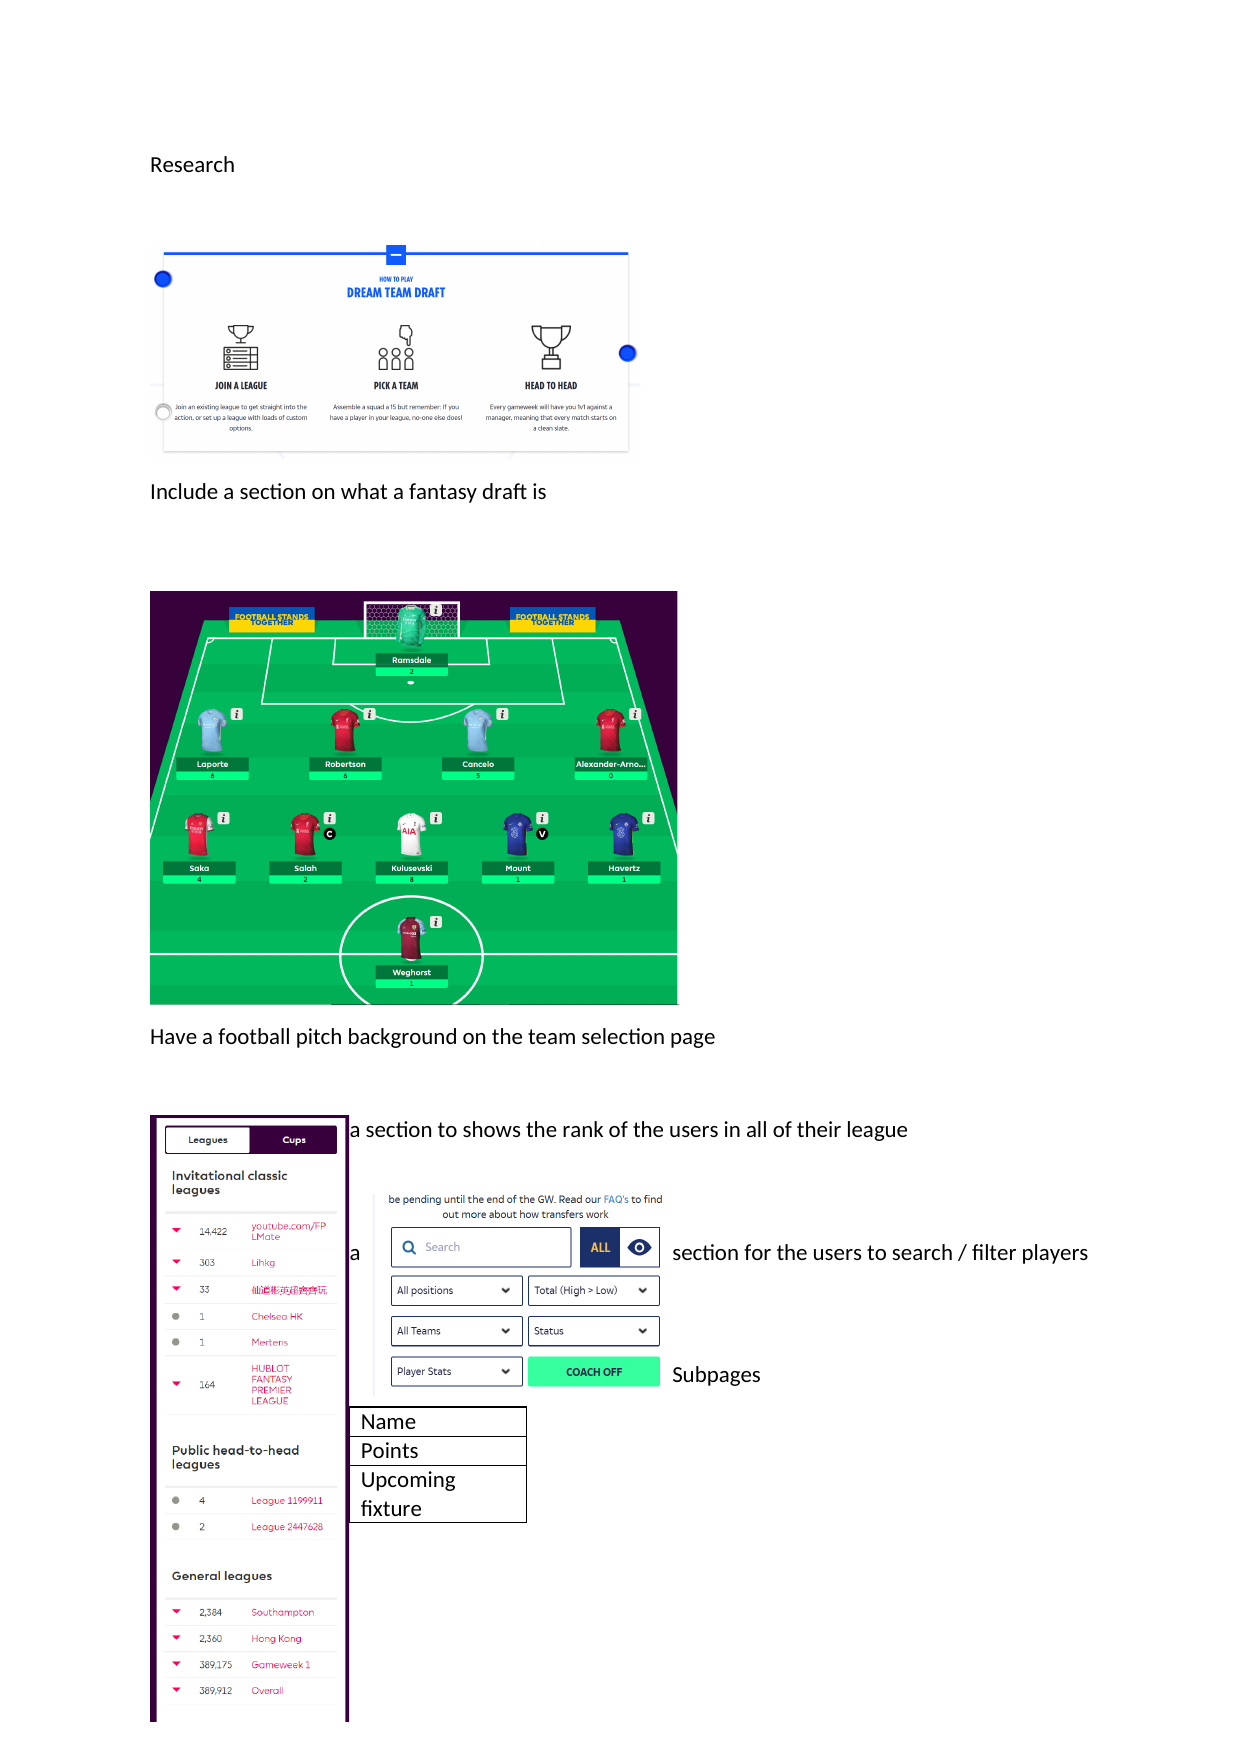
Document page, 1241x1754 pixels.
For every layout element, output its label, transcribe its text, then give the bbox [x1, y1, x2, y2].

table_cell Upcoming fixture [350, 1466, 526, 1522]
text a [350, 1238, 372, 1323]
text [350, 1360, 372, 1388]
text a section to shows the rank of the users in all of their league [350, 1115, 1090, 1173]
text Have a football pitch background on the team selection page [150, 1022, 1090, 1051]
text Include a section on what a fantasy draft is [150, 477, 1090, 505]
table_header Name [350, 1408, 526, 1436]
text Subpages [672, 1360, 1090, 1388]
text Research [150, 150, 1090, 178]
text section for the users to search / filter players [672, 1238, 1090, 1323]
table_cell Points [350, 1437, 526, 1464]
